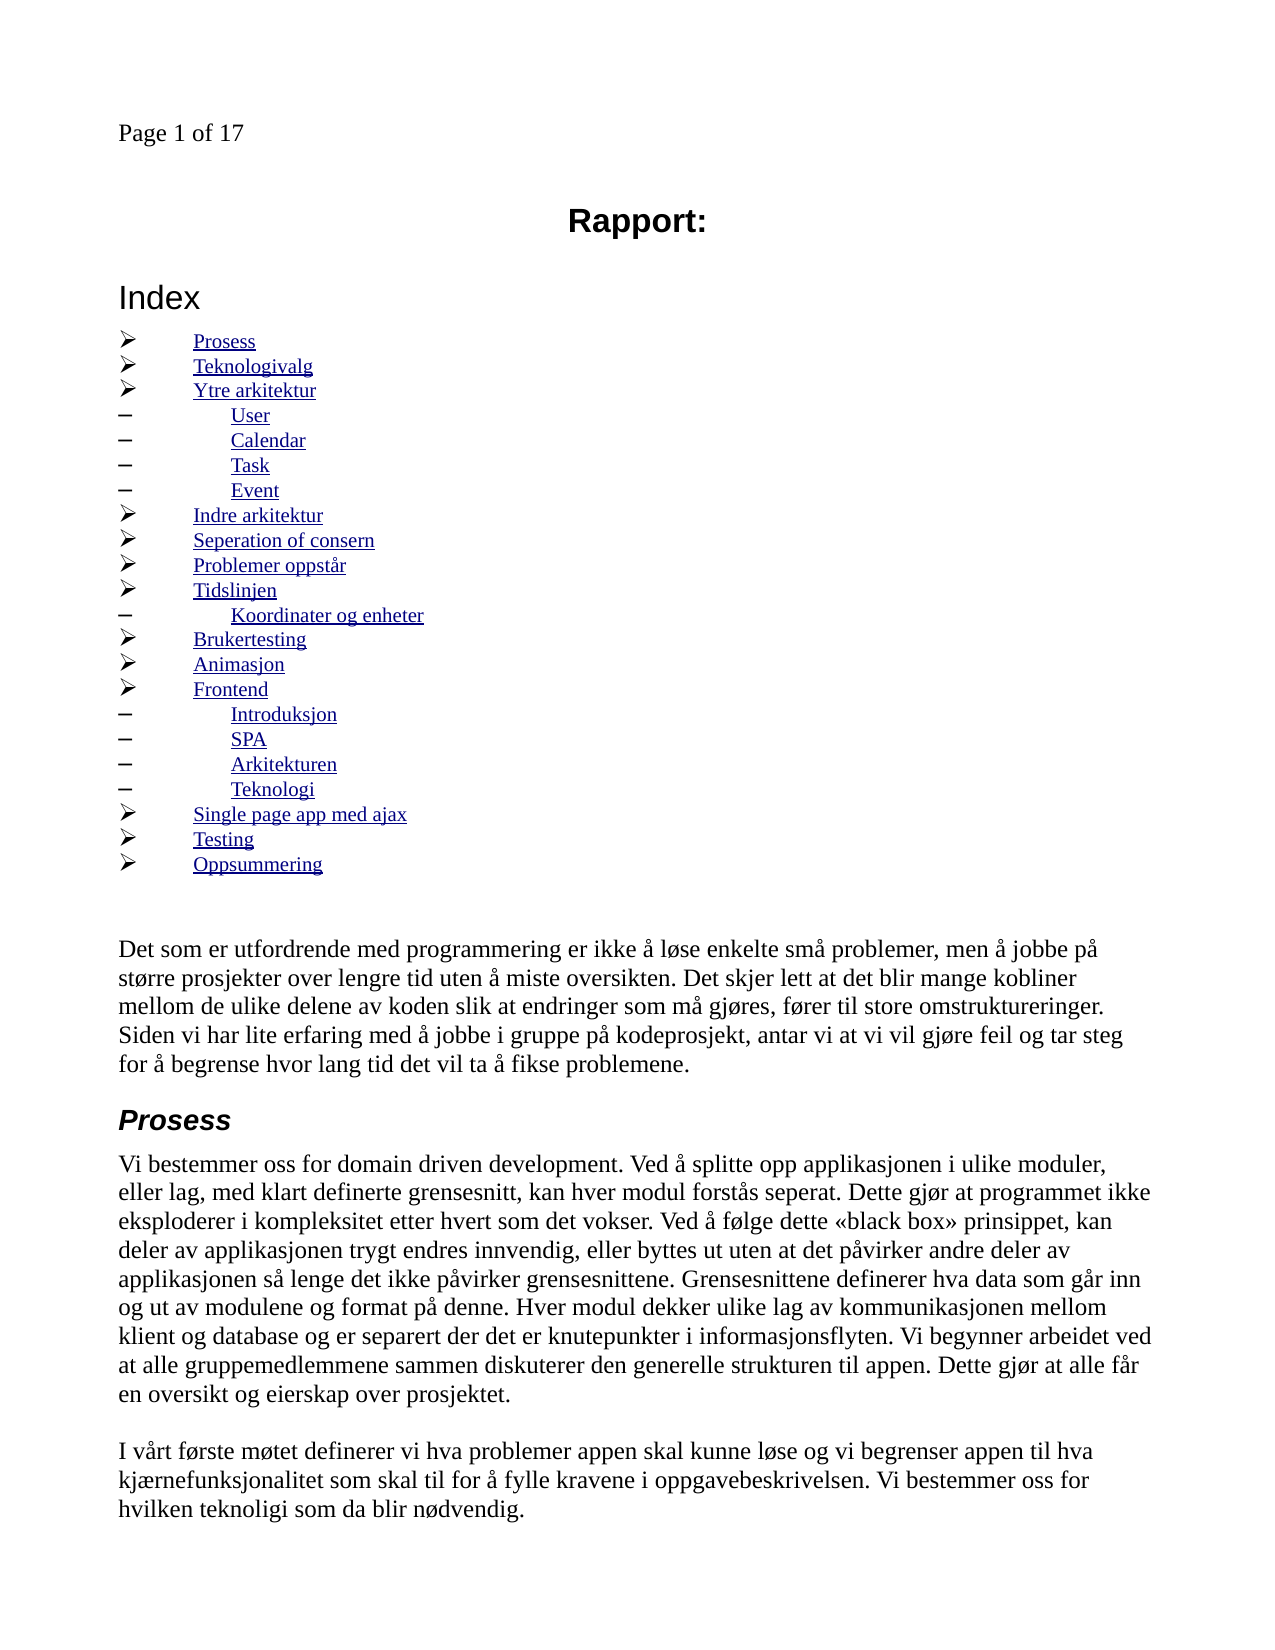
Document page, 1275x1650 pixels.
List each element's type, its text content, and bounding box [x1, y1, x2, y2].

list Prosess [118, 329, 1157, 353]
list Problemer oppstår [118, 553, 1157, 578]
list Event [118, 478, 1157, 503]
list Teknologi [118, 777, 1157, 802]
list Oppsummering [118, 851, 1157, 876]
text Det som er utfordrende med programmering er ikke å løse enkelte små problemer, men å jobbe på større prosjekter over lengre tid uten å miste oversikten. Det skjer lett at det blir mange kobliner mellom de ulike delene av koden slik at endringer som må gjøres, fører til store omstruktureringer. Siden vi har lite erfaring med å jobbe i gruppe på kodeprosjekt, antar vi at vi vil gjøre feil og tar steg for å begrense hvor lang tid det vil ta å fikse problemene. [118, 934, 1157, 1078]
list Arkitekturen [118, 752, 1157, 777]
list Teknologivalg [118, 353, 1157, 378]
list Task [118, 453, 1157, 478]
list SPA [118, 727, 1157, 752]
list Single page app med ajax [118, 802, 1157, 827]
text Vi bestemmer oss for domain driven development. Ved å splitte opp applikasjonen i ulike moduler, eller lag, med klart definerte grensesnitt, kan hver modul forstås seperat. Dette gjør at programmet ikke eksploderer i kompleksitet etter hvert som det vokser. Ved å følge dette «black box» prinsippet, kan deler av applikasjonen trygt endres innvendig, eller byttes ut uten at det påvirker andre deler av applikasjonen så lenge det ikke påvirker grensesnittene. Grensesnittene definerer hva data som går inn og ut av modulene og format på denne. Hver modul dekker ulike lag av kommunikasjonen mellom klient og database og er separert der det er knutepunkter i informasjonsflyten. Vi begynner arbeidet ved at alle gruppemedlemmene sammen diskuterer den generelle strukturen til appen. Dette gjør at alle får en oversikt og eierskap over prosjektet. [118, 1149, 1157, 1407]
list Tidslinjen [118, 578, 1157, 602]
list Animasjon [118, 652, 1157, 677]
list Testing [118, 827, 1157, 851]
list Calendar [118, 428, 1157, 453]
list Frontend [118, 677, 1157, 702]
text I vårt første møtet definerer vi hva problemer appen skal kunne løse og vi begrenser appen til hva kjærnefunksjonalitet som skal til for å fylle kravene i oppgavebeskrivelsen. Vi bestemmer oss for hvilken teknoligi som da blir nødvendig. [118, 1436, 1157, 1522]
list Indre arkitektur [118, 503, 1157, 528]
list Koordinater og enheter [118, 602, 1157, 627]
list Introduksjon [118, 702, 1157, 727]
list Ytre arkitektur [118, 378, 1157, 403]
subtitle Index [118, 277, 1157, 316]
list Seperation of consern [118, 528, 1157, 553]
list User [118, 403, 1157, 428]
subtitle Prosess [118, 1103, 1157, 1136]
subtitle Rapport: [118, 201, 1157, 240]
list Brukertesting [118, 627, 1157, 652]
